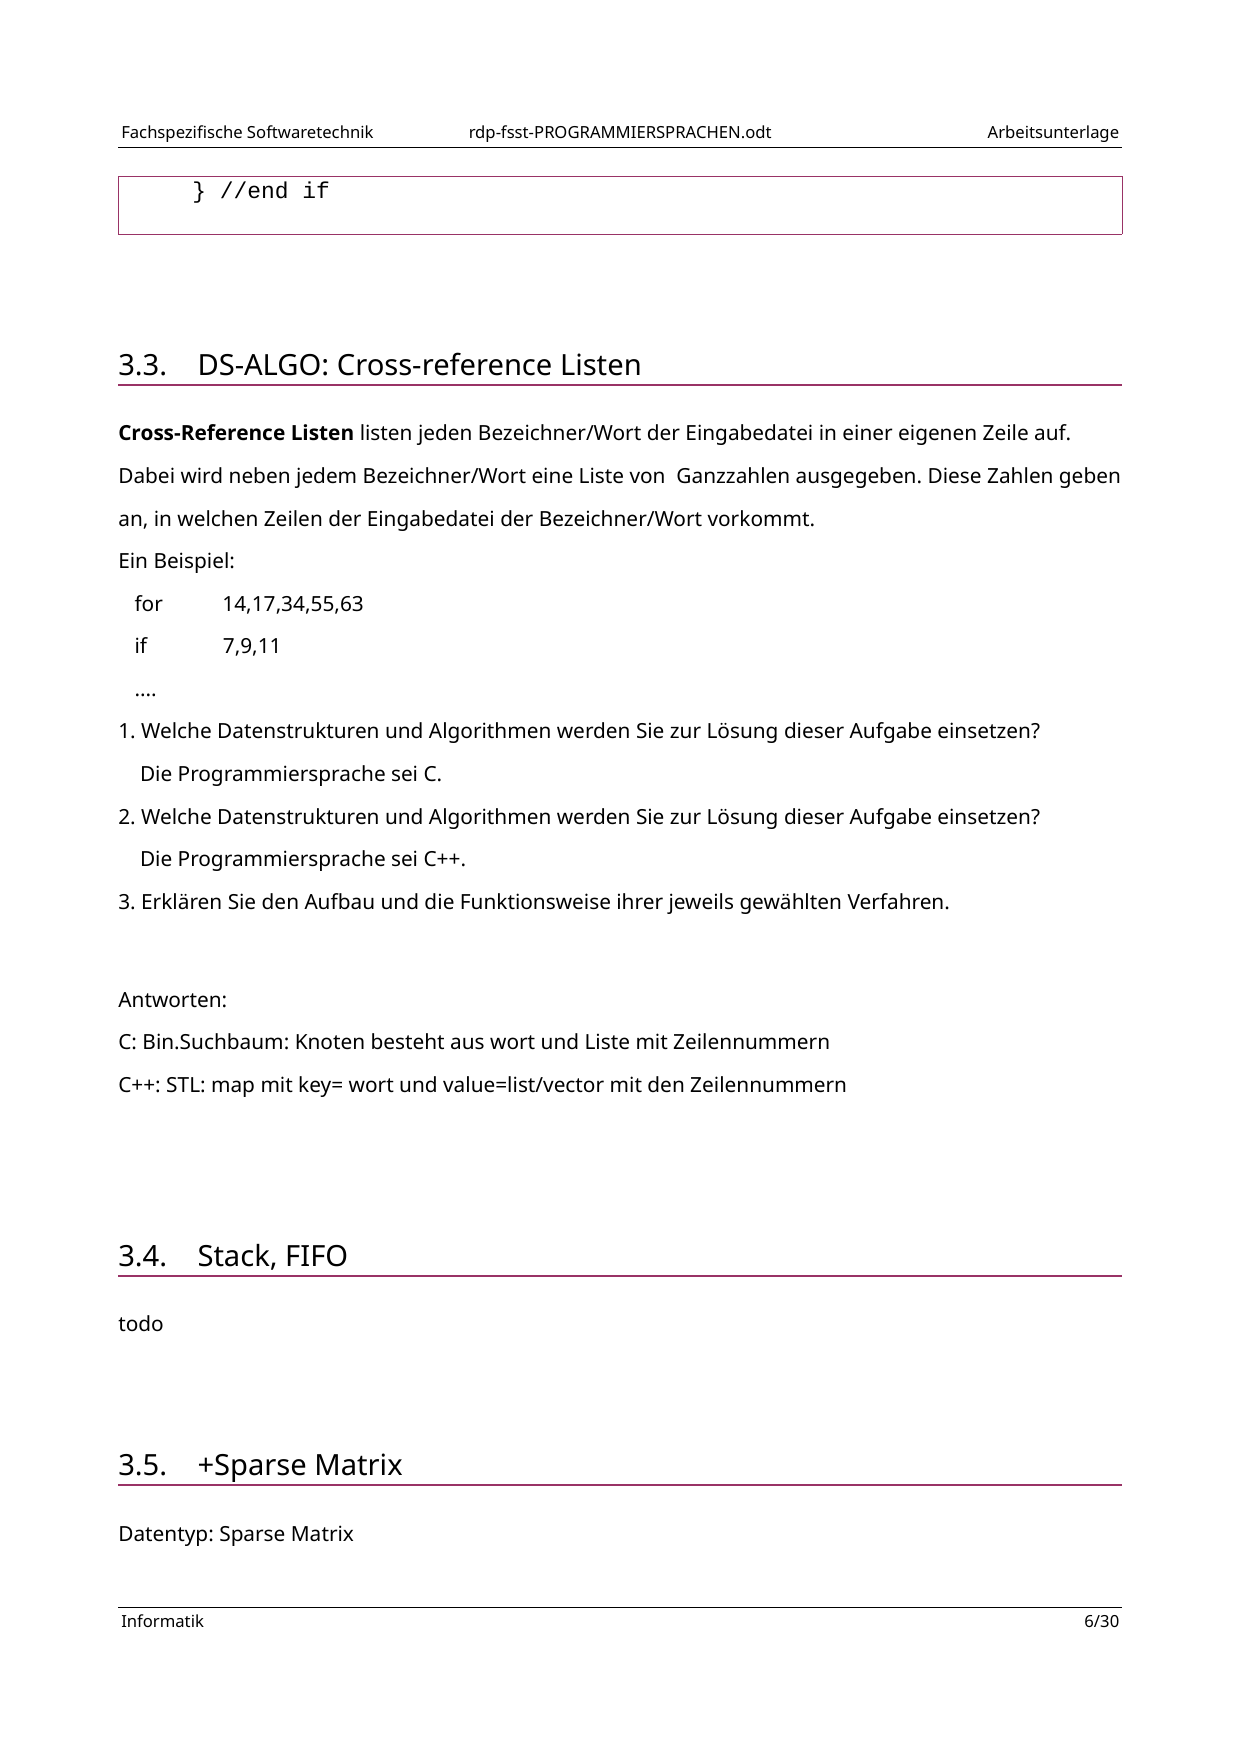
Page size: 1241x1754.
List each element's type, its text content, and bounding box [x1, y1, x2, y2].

text Antworten: [118, 985, 1122, 1013]
text Cross-Reference Listen listen jeden Bezeichner/Wort der Eingabedatei in einer eigenen Zeile auf. Dabei wird neben jedem Bezeichner/Wort eine Liste von Ganzzahlen ausgegeben. Diese Zahlen geben an, in welchen Zeilen der Eingabedatei der Bezeichner/Wort vorkommt. Ein Beispiel: for 14,17,34,55,63 if 7,9,11 .... [118, 418, 1122, 702]
subtitle Stack, FIFO [118, 1235, 1122, 1275]
text 2. Welche Datenstrukturen und Algorithmen werden Sie zur Lösung dieser Aufgabe einsetzen? [118, 802, 1122, 830]
subtitle +Sparse Matrix [118, 1444, 1122, 1484]
subtitle DS-ALGO: Cross-reference Listen [118, 344, 1122, 384]
text todo [118, 1309, 1122, 1338]
text C++: STL: map mit key= wort und value=list/vector mit den Zeilennummern [118, 1070, 1122, 1098]
text Die Programmiersprache sei C++. [118, 844, 1122, 873]
text 3. Erklären Sie den Aufbau und die Funktionsweise ihrer jeweils gewählten Verfahren. [118, 887, 1122, 916]
text Die Programmiersprache sei C. [118, 759, 1122, 788]
text Datentyp: Sparse Matrix [118, 1519, 1122, 1547]
text C: Bin.Suchbaum: Knoten besteht aus wort und Liste mit Zeilennummern [118, 1027, 1122, 1056]
text } //end if [119, 177, 1122, 202]
text 1. Welche Datenstrukturen und Algorithmen werden Sie zur Lösung dieser Aufgabe einsetzen? [118, 717, 1122, 745]
